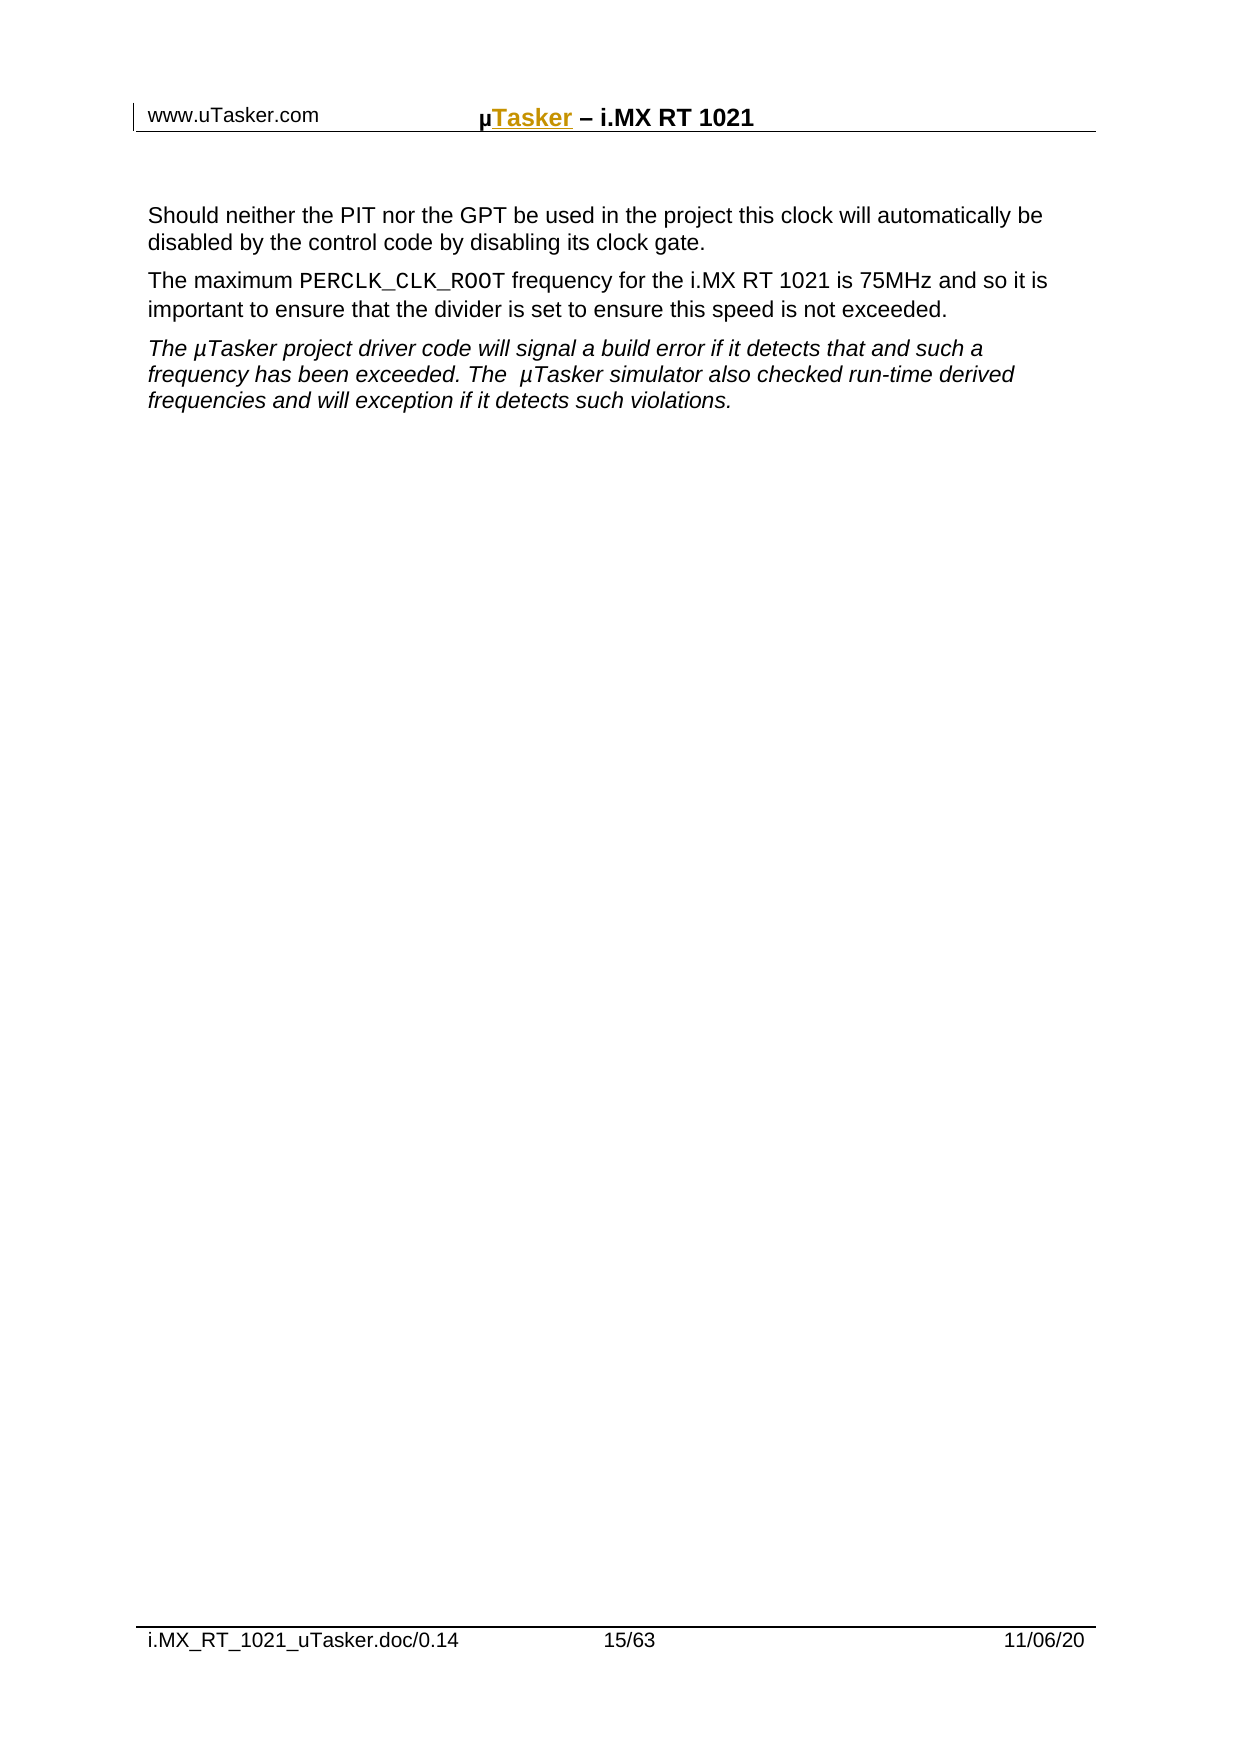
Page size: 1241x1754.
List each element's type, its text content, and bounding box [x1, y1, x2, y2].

text The maximum PERCLK_CLK_ROOT frequency for the i.MX RT 1021 is 75MHz and so it is important to ensure that the divider is set to ensure this speed is not exceeded. [148, 267, 1093, 322]
text Should neither the PIT nor the GPT be used in the project this clock will automatically be disabled by the control code by disabling its clock gate. [148, 202, 1093, 255]
text The µTasker project driver code will signal a build error if it detects that and such a frequency has been exceeded. The µTasker simulator also checked run-time derived frequencies and will exception if it detects such violations. [148, 335, 1093, 414]
